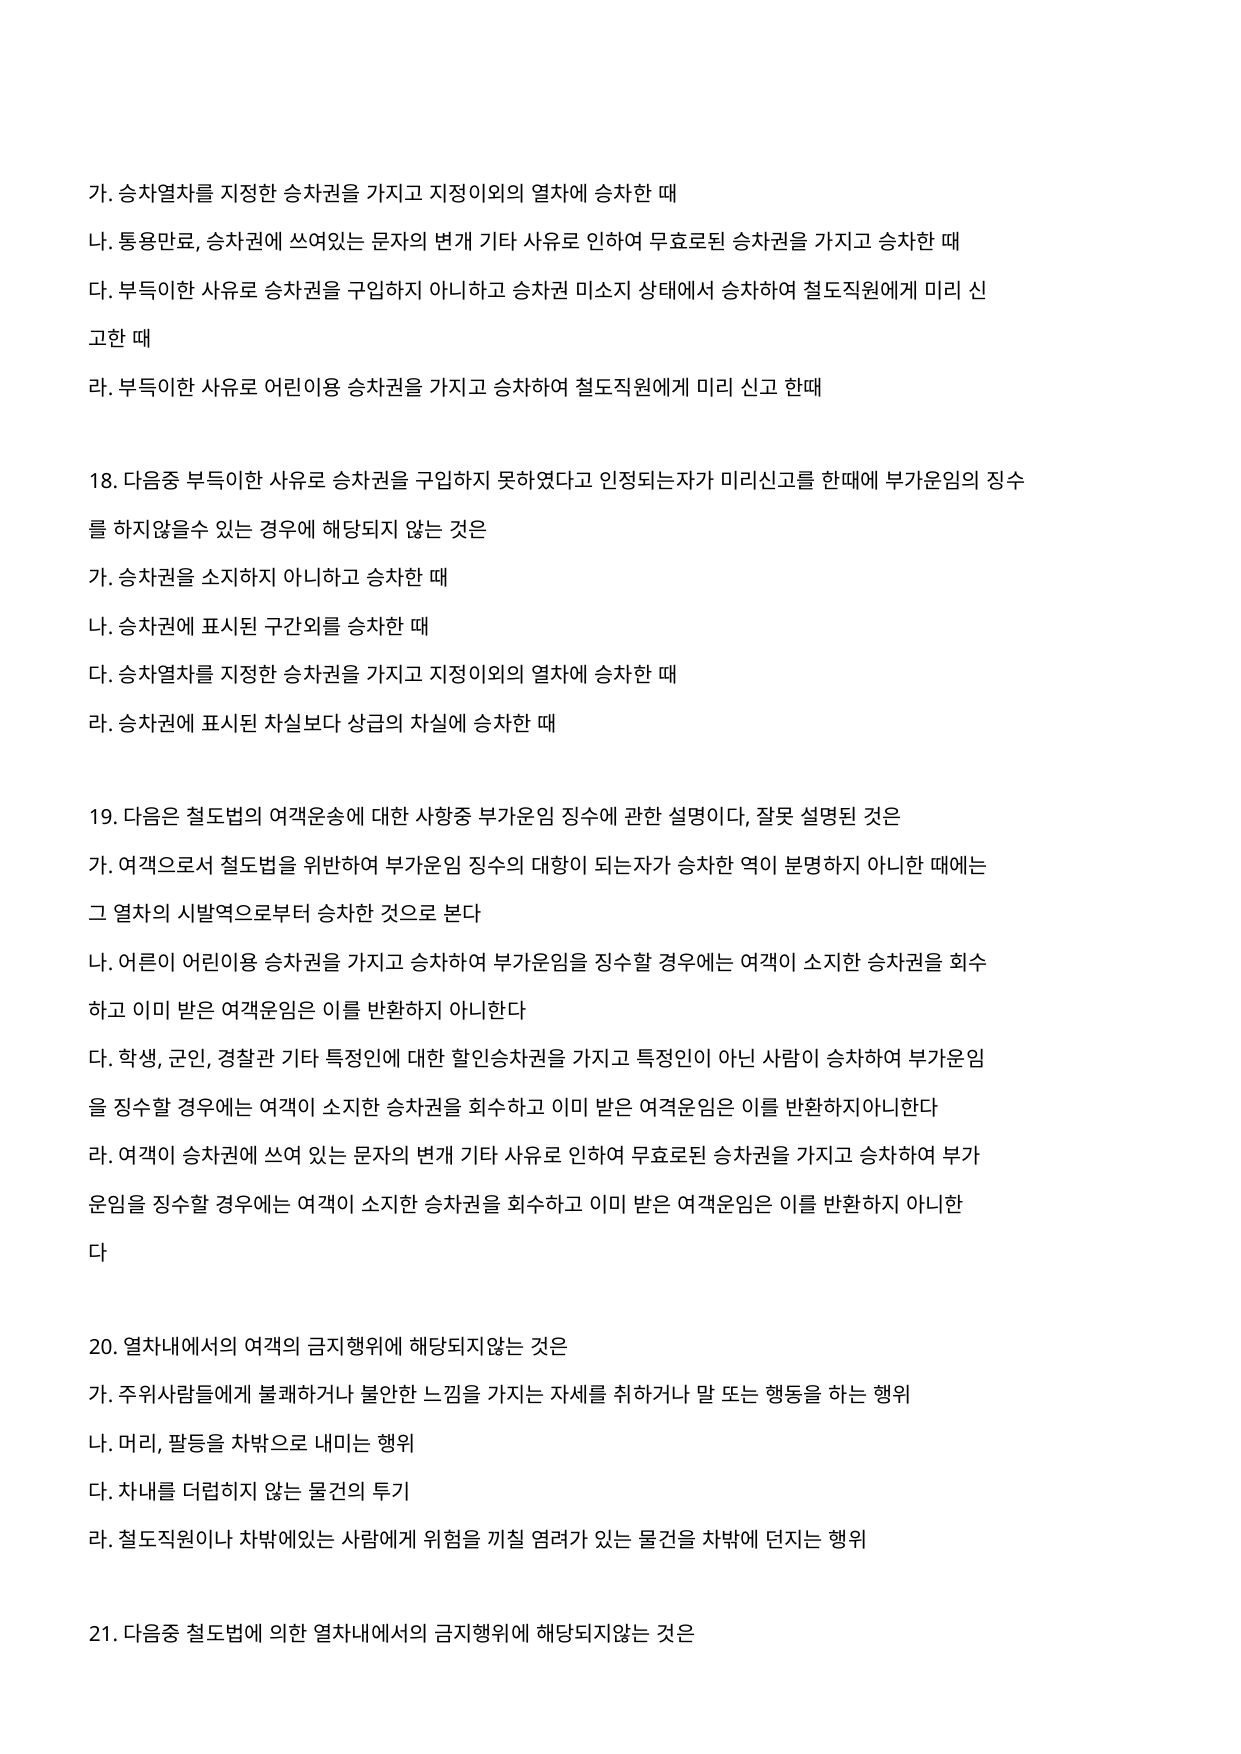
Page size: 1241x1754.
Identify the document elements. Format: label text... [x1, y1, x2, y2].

text 다. 승차열차를 지정한 승차권을 가지고 지정이외의 열차에 승차한 때 [88, 658, 1152, 689]
text 다. 차내를 더럽히지 않는 물건의 투기 [88, 1475, 1152, 1506]
text 고한 때 [88, 322, 1152, 353]
text 그 열차의 시발역으로부터 승차한 것으로 본다 [88, 897, 1152, 928]
text 나. 머리, 팔등을 차밖으로 내미는 행위 [88, 1427, 1152, 1457]
text 라. 철도직원이나 차밖에있는 사람에게 위험을 끼칠 염려가 있는 물건을 차밖에 던지는 행위 [88, 1524, 1152, 1554]
text 을 징수할 경우에는 여객이 소지한 승차권을 회수하고 이미 받은 여격운임은 이를 반환하지아니한다 [88, 1091, 1152, 1121]
text 나. 승차권에 표시된 구간외를 승차한 때 [88, 610, 1152, 640]
text 다. 학생, 군인, 경찰관 기타 특정인에 대한 할인승차권을 가지고 특정인이 아닌 사람이 승차하여 부가운임 [88, 1043, 1152, 1073]
text 19. 다음은 철도법의 여객운송에 대한 사항중 부가운임 징수에 관한 설명이다, 잘못 설명된 것은 [88, 801, 1152, 831]
text 라. 승차권에 표시된 차실보다 상급의 차실에 승차한 때 [88, 707, 1152, 737]
text 18. 다음중 부득이한 사유로 승차권을 구입하지 못하였다고 인정되는자가 미리신고를 한때에 부가운임의 징수 [88, 465, 1152, 495]
text 다. 부득이한 사유로 승차권을 구입하지 아니하고 승차권 미소지 상태에서 승차하여 철도직원에게 미리 신 [88, 274, 1152, 304]
text 하고 이미 받은 여객운임은 이를 반환하지 아니한다 [88, 994, 1152, 1024]
text 가. 승차권을 소지하지 아니하고 승차한 때 [88, 561, 1152, 592]
text 라. 여객이 승차권에 쓰여 있는 문자의 변개 기타 사유로 인하여 무효로된 승차권을 가지고 승차하여 부가 [88, 1139, 1152, 1170]
text 나. 통용만료, 승차권에 쓰여있는 문자의 변개 기타 사유로 인하여 무효로된 승차권을 가지고 승차한 때 [88, 226, 1152, 256]
text 20. 열차내에서의 여객의 금지행위에 해당되지않는 것은 [88, 1330, 1152, 1360]
text 다 [88, 1236, 1152, 1266]
text 나. 어른이 어린이용 승차권을 가지고 승차하여 부가운임을 징수할 경우에는 여객이 소지한 승차권을 회수 [88, 946, 1152, 976]
text 를 하지않을수 있는 경우에 해당되지 않는 것은 [88, 513, 1152, 543]
text 21. 다음중 철도법에 의한 열차내에서의 금지행위에 해당되지않는 것은 [88, 1617, 1152, 1648]
text 운임을 징수할 경우에는 여객이 소지한 승차권을 회수하고 이미 받은 여객운임은 이를 반환하지 아니한 [88, 1188, 1152, 1218]
text 가. 여객으로서 철도법을 위반하여 부가운임 징수의 대항이 되는자가 승차한 역이 분명하지 아니한 때에는 [88, 849, 1152, 879]
text 가. 주위사람들에게 불쾌하거나 불안한 느낌을 가지는 자세를 취하거나 말 또는 행동을 하는 행위 [88, 1378, 1152, 1409]
text 가. 승차열차를 지정한 승차권을 가지고 지정이외의 열차에 승차한 때 [88, 177, 1152, 207]
text 라. 부득이한 사유로 어린이용 승차권을 가지고 승차하여 철도직원에게 미리 신고 한때 [88, 371, 1152, 401]
